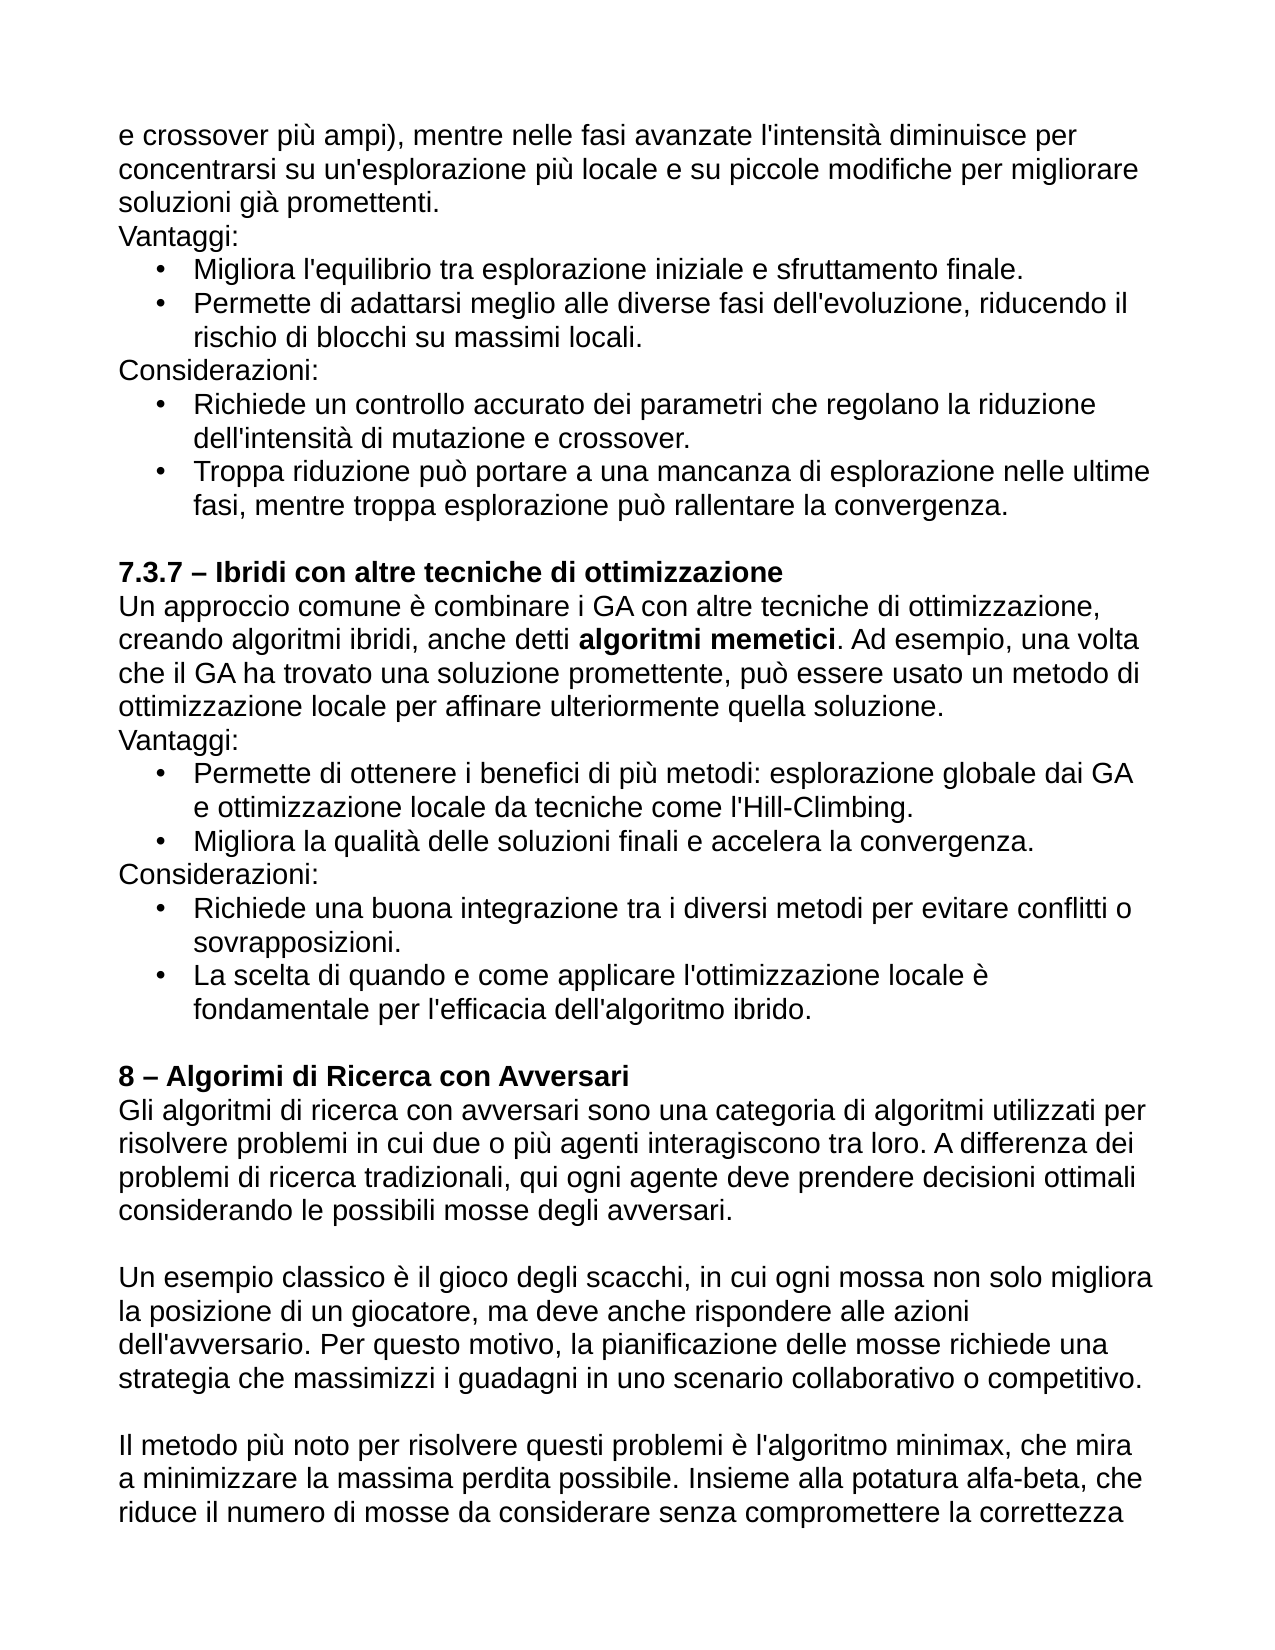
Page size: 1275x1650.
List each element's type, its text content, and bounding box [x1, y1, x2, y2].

text Gli algoritmi di ricerca con avversari sono una categoria di algoritmi utilizzati per risolvere problemi in cui due o più agenti interagiscono tra loro. A differenza dei problemi di ricerca tradizionali, qui ogni agente deve prendere decisioni ottimali considerando le possibili mosse degli avversari. [118, 1092, 1157, 1227]
text Vantaggi: [118, 723, 1157, 756]
list Permette di adattarsi meglio alle diverse fasi dell'evoluzione, riducendo il rischio di blocchi su massimi locali. [156, 286, 1157, 353]
text e crossover più ampi), mentre nelle fasi avanzate l'intensità diminuisce per concentrarsi su un'esplorazione più locale e su piccole modifiche per migliorare soluzioni già promettenti. [118, 118, 1157, 219]
text Considerazioni: [118, 857, 1157, 891]
text 8 – Algorimi di Ricerca con Avversari [118, 1059, 1157, 1092]
list Troppa riduzione può portare a una mancanza di esplorazione nelle ultime fasi, mentre troppa esplorazione può rallentare la convergenza. [156, 454, 1157, 521]
list Permette di ottenere i benefici di più metodi: esplorazione globale dai GA e ottimizzazione locale da tecniche come l'Hill-Climbing. [156, 756, 1157, 823]
text 7.3.7 – Ibridi con altre tecniche di ottimizzazione [118, 555, 1157, 588]
list Richiede una buona integrazione tra i diversi metodi per evitare conflitti o sovrapposizioni. [156, 891, 1157, 958]
list La scelta di quando e come applicare l'ottimizzazione locale è fondamentale per l'efficacia dell'algoritmo ibrido. [156, 958, 1157, 1025]
text Vantaggi: [118, 219, 1157, 252]
text Un esempio classico è il gioco degli scacchi, in cui ogni mossa non solo migliora la posizione di un giocatore, ma deve anche rispondere alle azioni dell'avversario. Per questo motivo, la pianificazione delle mosse richiede una strategia che massimizzi i guadagni in uno scenario collaborativo o competitivo. [118, 1260, 1157, 1394]
text Considerazioni: [118, 353, 1157, 387]
list Migliora l'equilibrio tra esplorazione iniziale e sfruttamento finale. [156, 252, 1157, 286]
list Migliora la qualità delle soluzioni finali e accelera la convergenza. [156, 823, 1157, 857]
list Richiede un controllo accurato dei parametri che regolano la riduzione dell'intensità di mutazione e crossover. [156, 387, 1157, 454]
text Un approccio comune è combinare i GA con altre tecniche di ottimizzazione, creando algoritmi ibridi, anche detti algoritmi memetici. Ad esempio, una volta che il GA ha trovato una soluzione promettente, può essere usato un metodo di ottimizzazione locale per affinare ulteriormente quella soluzione. [118, 588, 1157, 723]
text Il metodo più noto per risolvere questi problemi è l'algoritmo minimax, che mira a minimizzare la massima perdita possibile. Insieme alla potatura alfa-beta, che riduce il numero di mosse da considerare senza compromettere la correttezza [118, 1428, 1157, 1528]
